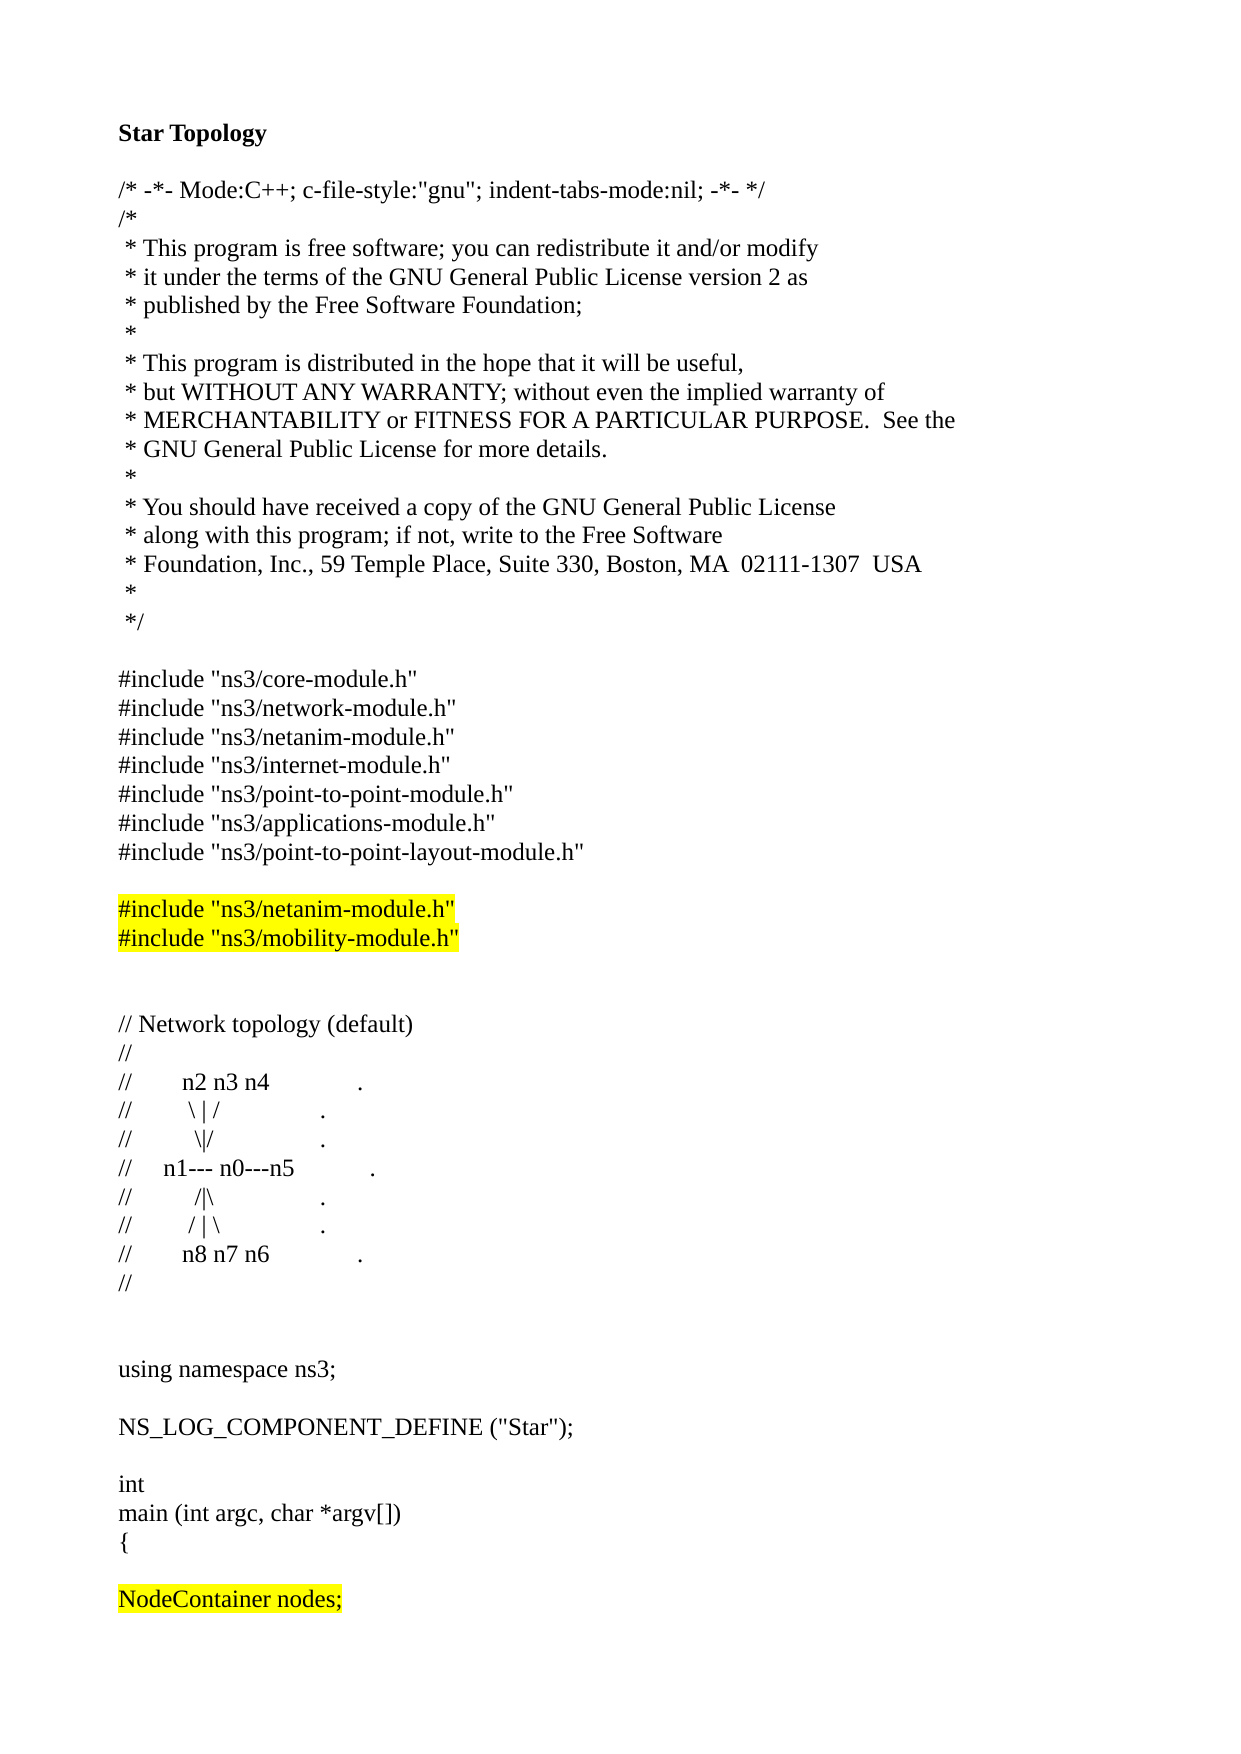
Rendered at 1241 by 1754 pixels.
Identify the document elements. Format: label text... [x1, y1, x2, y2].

text * [118, 578, 1122, 607]
text * MERCHANTABILITY or FITNESS FOR A PARTICULAR PURPOSE. See the [118, 406, 1122, 434]
text #include "ns3/netanim-module.h" [118, 722, 1122, 751]
text #include "ns3/mobility-module.h" [118, 923, 1122, 952]
text #include "ns3/internet-module.h" [118, 751, 1122, 779]
text #include "ns3/point-to-point-layout-module.h" [118, 837, 1122, 866]
text * [118, 319, 1122, 348]
text */ [118, 607, 1122, 636]
text #include "ns3/applications-module.h" [118, 808, 1122, 837]
text NodeContainer nodes; [118, 1584, 1122, 1613]
text * GNU General Public License for more details. [118, 434, 1122, 463]
text // n2 n3 n4 . [118, 1067, 1122, 1096]
text Star Topology [118, 118, 1122, 147]
text main (int argc, char *argv[]) [118, 1498, 1122, 1527]
text #include "ns3/point-to-point-module.h" [118, 779, 1122, 808]
text * it under the terms of the GNU General Public License version 2 as [118, 262, 1122, 291]
text // /|\ . [118, 1182, 1122, 1211]
text // Network topology (default) [118, 1009, 1122, 1038]
text * You should have received a copy of the GNU General Public License [118, 492, 1122, 521]
text * This program is free software; you can redistribute it and/or modify [118, 233, 1122, 262]
text #include "ns3/network-module.h" [118, 693, 1122, 722]
text // n1--- n0---n5 . [118, 1153, 1122, 1182]
text * published by the Free Software Foundation; [118, 291, 1122, 319]
text // [118, 1038, 1122, 1067]
text * but WITHOUT ANY WARRANTY; without even the implied warranty of [118, 377, 1122, 406]
text * [118, 463, 1122, 492]
text * Foundation, Inc., 59 Temple Place, Suite 330, Boston, MA 02111-1307 USA [118, 549, 1122, 578]
text * along with this program; if not, write to the Free Software [118, 521, 1122, 549]
text // \ | / . [118, 1096, 1122, 1124]
text * This program is distributed in the hope that it will be useful, [118, 348, 1122, 377]
text using namespace ns3; [118, 1354, 1122, 1383]
text /* [118, 204, 1122, 233]
text NS_LOG_COMPONENT_DEFINE ("Star"); [118, 1412, 1122, 1441]
text int [118, 1469, 1122, 1498]
text /* -*- Mode:C++; c-file-style:"gnu"; indent-tabs-mode:nil; -*- */ [118, 176, 1122, 204]
text #include "ns3/netanim-module.h" [118, 894, 1122, 923]
text #include "ns3/core-module.h" [118, 664, 1122, 693]
text // / | \ . [118, 1211, 1122, 1239]
text { [118, 1527, 1122, 1556]
text // \|/ . [118, 1124, 1122, 1153]
text // n8 n7 n6 . [118, 1239, 1122, 1268]
text // [118, 1268, 1122, 1297]
